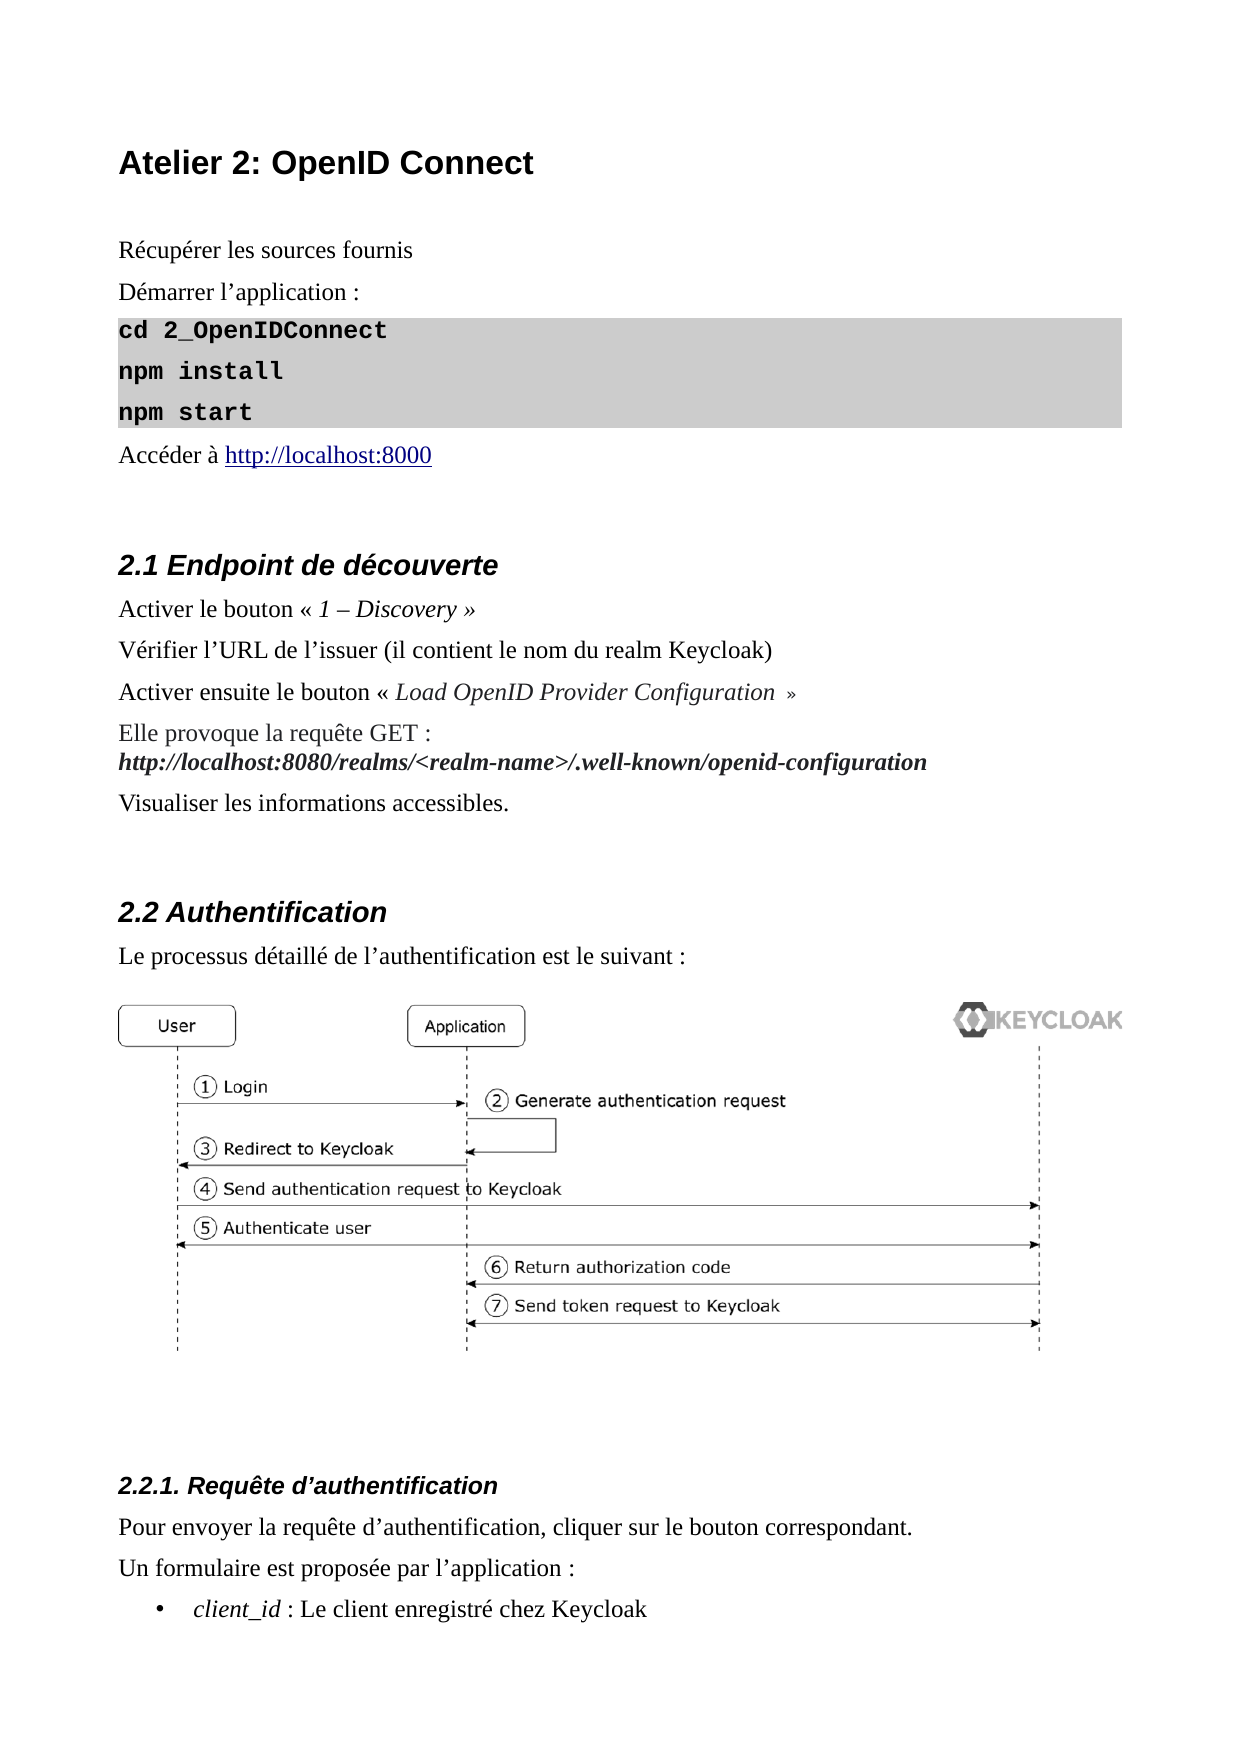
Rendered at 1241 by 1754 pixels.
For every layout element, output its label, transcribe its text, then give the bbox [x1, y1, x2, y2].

text Démarrer l’application : [118, 277, 1122, 306]
text Vérifier l’URL de l’issuer (il contient le nom du realm Keycloak) [118, 635, 1122, 664]
text Un formulaire est proposée par l’application : [118, 1553, 1122, 1582]
subtitle 2.1 Endpoint de découverte [118, 548, 1122, 582]
list client_id : Le client enregistré chez Keycloak [156, 1594, 1122, 1623]
text Pour envoyer la requête d’authentification, cliquer sur le bouton correspondant. [118, 1512, 1122, 1541]
text Activer le bouton « 1 – Discovery » [118, 594, 1122, 623]
text Visualiser les informations accessibles. [118, 788, 1122, 817]
text npm start [118, 400, 1122, 428]
picture [118, 1002, 1123, 1351]
text npm install [118, 359, 1122, 387]
subtitle 2.2.1. Requête d’authentification [118, 1471, 1122, 1499]
text Récupérer les sources fournis [118, 236, 1122, 264]
text cd 2_OpenIDConnect [118, 318, 1122, 346]
text Le processus détaillé de l’authentification est le suivant : [118, 941, 1122, 970]
subtitle 2.2 Authentification [118, 895, 1122, 929]
text Elle provoque la requête GET : http://localhost:8080/realms/<realm-name>/.well-known/openid-configuration [118, 718, 1122, 775]
subtitle Atelier 2: OpenID Connect [118, 143, 1122, 182]
text Activer ensuite le bouton « Load OpenID Provider Configuration » [118, 677, 1122, 705]
text Accéder à http://localhost:8000 [118, 441, 1122, 469]
